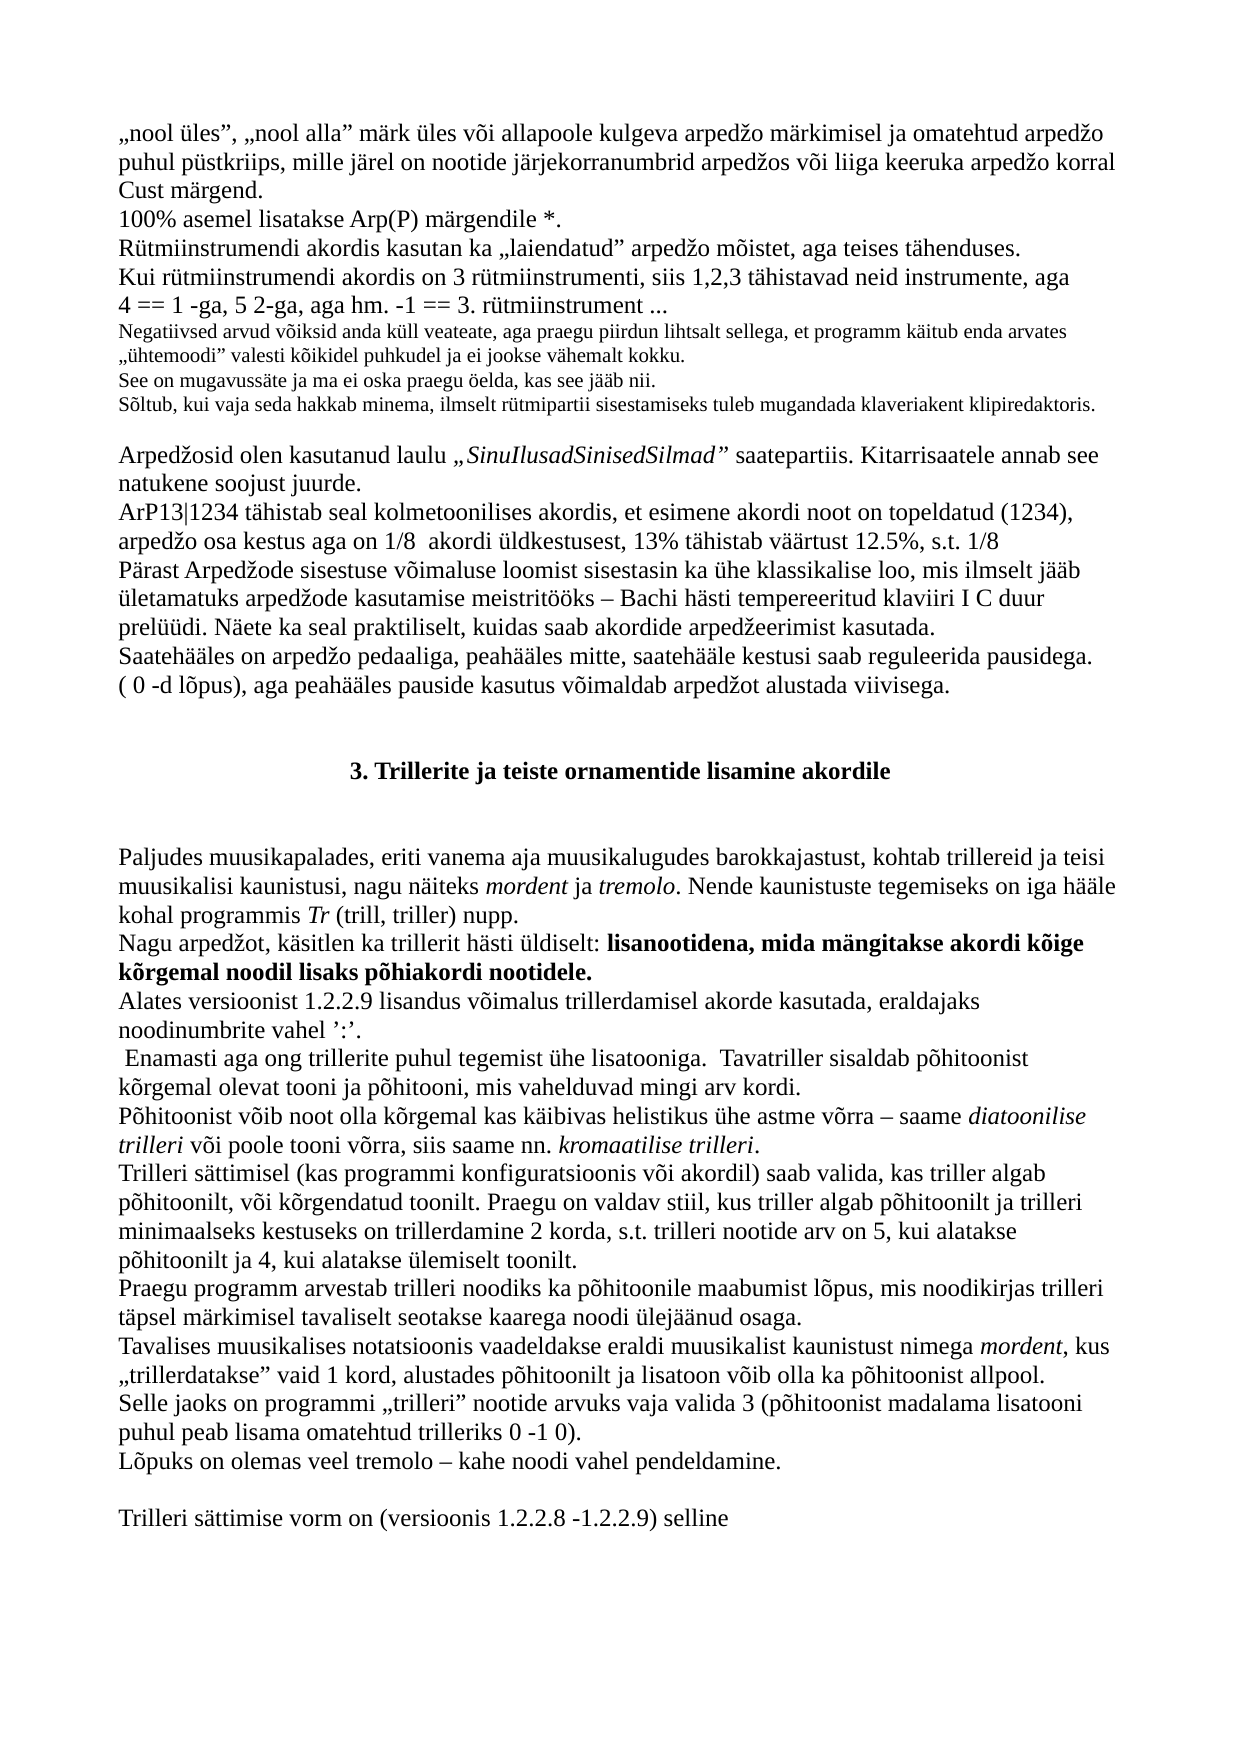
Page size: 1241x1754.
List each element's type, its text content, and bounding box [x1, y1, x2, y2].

text ArP13|1234 tähistab seal kolmetoonilises akordis, et esimene akordi noot on topeldatud (1234), arpedžo osa kestus aga on 1/8 akordi üldkestusest, 13% tähistab väärtust 12.5%, s.t. 1/8 [118, 497, 1122, 555]
text „nool üles”, „nool alla” märk üles või allapoole kulgeva arpedžo märkimisel ja omatehtud arpedžo puhul püstkriips, mille järel on nootide järjekorranumbrid arpedžos või liiga keeruka arpedžo korral Cust märgend. [118, 118, 1122, 204]
text Kui rütmiinstrumendi akordis on 3 rütmiinstrumenti, siis 1,2,3 tähistavad neid instrumente, aga [118, 262, 1122, 291]
text Pärast Arpedžode sisestuse võimaluse loomist sisestasin ka ühe klassikalise loo, mis ilmselt jääb ületamatuks arpedžode kasutamise meistritööks – Bachi hästi tempereeritud klaviiri I C duur prelüüdi. Näete ka seal praktiliselt, kuidas saab akordide arpedžeerimist kasutada. [118, 555, 1122, 641]
text 100% asemel lisatakse Arp(P) märgendile *. Rütmiinstrumendi akordis kasutan ka „laiendatud” arpedžo mõistet, aga teises tähenduses. [118, 204, 1122, 262]
text Enamasti aga ong trillerite puhul tegemist ühe lisatooniga. Tavatriller sisaldab põhitoonist kõrgemal olevat tooni ja põhitooni, mis vahelduvad mingi arv kordi. Põhitoonist võib noot olla kõrgemal kas käibivas helistikus ühe astme võrra – saame diatoonilise trilleri või poole tooni võrra, siis saame nn. kromaatilise trilleri. [118, 1043, 1122, 1158]
text 4 == 1 -ga, 5 2-ga, aga hm. -1 == 3. rütmiinstrument ... [118, 291, 1122, 319]
text Tavalises muusikalises notatsioonis vaadeldakse eraldi muusikalist kaunistust nimega mordent, kus „trillerdatakse” vaid 1 kord, alustades põhitoonilt ja lisatoon võib olla ka põhitoonist allpool. Selle jaoks on programmi „trilleri” nootide arvuks vaja valida 3 (põhitoonist madalama lisatooni puhul peab lisama omatehtud trilleriks 0 -1 0). [118, 1331, 1122, 1446]
text Negatiivsed arvud võiksid anda küll veateate, aga praegu piirdun lihtsalt sellega, et programm käitub enda arvates „ühtemoodi” valesti kõikidel puhkudel ja ei jookse vähemalt kokku. See on mugavussäte ja ma ei oska praegu öelda, kas see jääb nii. Sõltub, kui vaja seda hakkab minema, ilmselt rütmipartii sisestamiseks tuleb mugandada klaveriakent klipiredaktoris. [118, 319, 1122, 416]
text Trilleri sättimise vorm on (versioonis 1.2.2.8 -1.2.2.9) selline [118, 1475, 1122, 1532]
text Saatehääles on arpedžo pedaaliga, peahääles mitte, saatehääle kestusi saab reguleerida pausidega. ( 0 -d lõpus), aga peahääles pauside kasutus võimaldab arpedžot alustada viivisega. [118, 641, 1122, 698]
text Paljudes muusikapalades, eriti vanema aja muusikalugudes barokkajastust, kohtab trillereid ja teisi muusikalisi kaunistusi, nagu näiteks mordent ja tremolo. Nende kaunistuste tegemiseks on iga hääle kohal programmis Tr (trill, triller) nupp. Nagu arpedžot, käsitlen ka trillerit hästi üldiselt: lisanootidena, mida mängitakse akordi kõige kõrgemal noodil lisaks põhiakordi nootidele. [118, 842, 1122, 986]
text Lõpuks on olemas veel tremolo – kahe noodi vahel pendeldamine. [118, 1446, 1122, 1475]
text Alates versioonist 1.2.2.9 lisandus võimalus trillerdamisel akorde kasutada, eraldajaks noodinumbrite vahel ’:’. [118, 986, 1122, 1043]
text 3. Trillerite ja teiste ornamentide lisamine akordile [118, 756, 1122, 785]
text Trilleri sättimisel (kas programmi konfiguratsioonis või akordil) saab valida, kas triller algab põhitoonilt, või kõrgendatud toonilt. Praegu on valdav stiil, kus triller algab põhitoonilt ja trilleri minimaalseks kestuseks on trillerdamine 2 korda, s.t. trilleri nootide arv on 5, kui alatakse põhitoonilt ja 4, kui alatakse ülemiselt toonilt. Praegu programm arvestab trilleri noodiks ka põhitoonile maabumist lõpus, mis noodikirjas trilleri täpsel märkimisel tavaliselt seotakse kaarega noodi ülejäänud osaga. [118, 1158, 1122, 1331]
text Arpedžosid olen kasutanud laulu „SinuIlusadSinisedSilmad” saatepartiis. Kitarrisaatele annab see natukene soojust juurde. [118, 440, 1122, 497]
